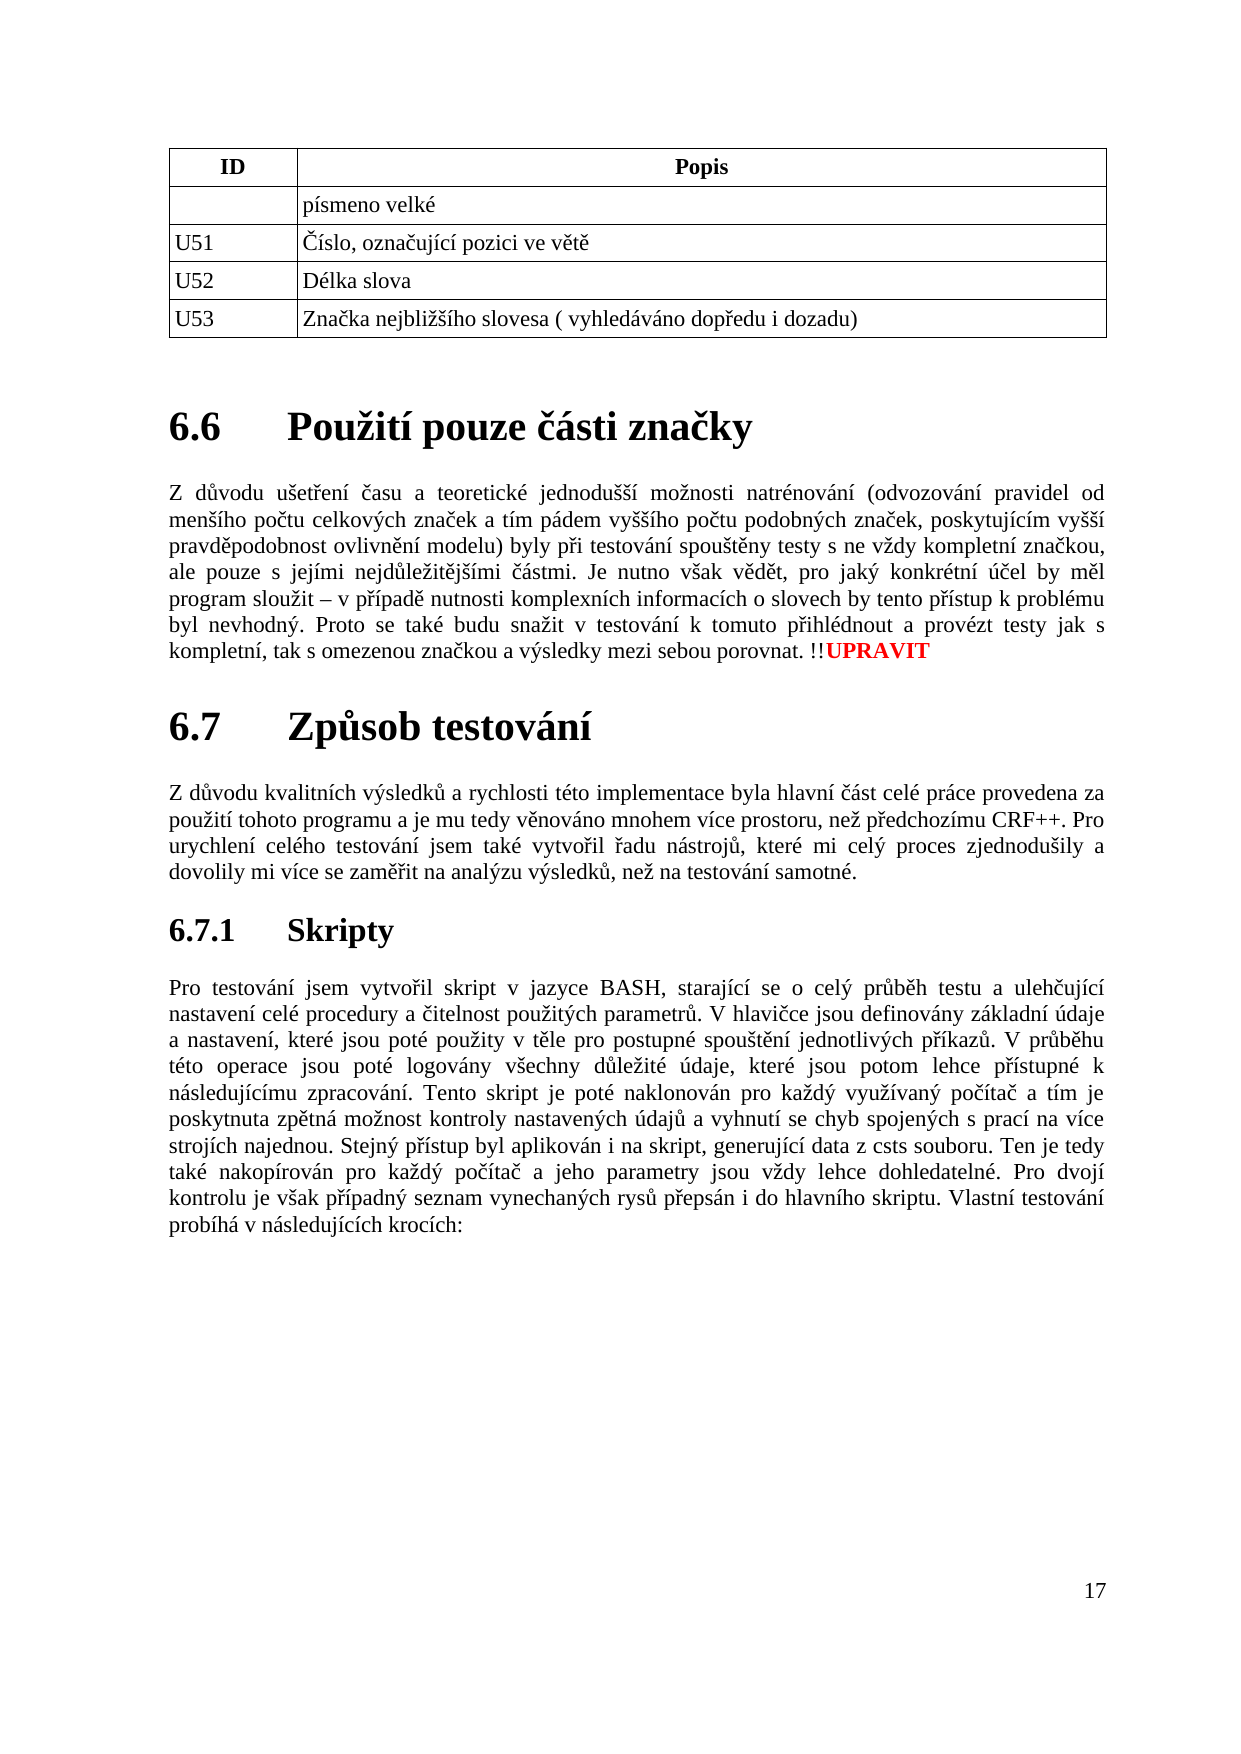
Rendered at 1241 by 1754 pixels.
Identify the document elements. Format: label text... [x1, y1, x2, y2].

table_cell Délka slova [298, 262, 1106, 299]
table_header Popis [298, 149, 1106, 186]
subtitle Způsob testování [169, 701, 1106, 749]
text Z důvodu ušetření času a teoretické jednodušší možnosti natrénování (odvozování pravidel od menšího počtu celkových značek a tím pádem vyššího počtu podobných značek, poskytujícím vyšší pravděpodobnost ovlivnění modelu) byly při testování spouštěny testy s ne vždy kompletní značkou, ale pouze s jejími nejdůležitějšími částmi. Je nutno však vědět, pro jaký konkrétní účel by měl program sloužit – v případě nutnosti komplexních informacích o slovech by tento přístup k problému byl nevhodný. Proto se také budu snažit v testování k tomuto přihlédnout a provézt testy jak s kompletní, tak s omezenou značkou a výsledky mezi sebou porovnat. !!UPRAVIT [169, 479, 1106, 664]
table_cell U52 [170, 262, 297, 299]
table_cell [170, 187, 297, 223]
table_header ID [170, 149, 297, 186]
table_cell U53 [170, 300, 297, 337]
text Pro testování jsem vytvořil skript v jazyce BASH, starající se o celý průběh testu a ulehčující nastavení celé procedury a čitelnost použitých parametrů. V hlavičce jsou definovány základní údaje a nastavení, které jsou poté použity v těle pro postupné spouštění jednotlivých příkazů. V průběhu této operace jsou poté logovány všechny důležité údaje, které jsou potom lehce přístupné k následujícímu zpracování. Tento skript je poté naklonován pro každý využívaný počítač a tím je poskytnuta zpětná možnost kontroly nastavených údajů a vyhnutí se chyb spojených s prací na více strojích najednou. Stejný přístup byl aplikován i na skript, generující data z csts souboru. Ten je tedy také nakopírován pro každý počítač a jeho parametry jsou vždy lehce dohledatelné. Pro dvojí kontrolu je však případný seznam vynechaných rysů přepsán i do hlavního skriptu. Vlastní testování probíhá v následujících krocích: [169, 973, 1106, 1237]
table_cell Značka nejbližšího slovesa ( vyhledáváno dopředu i dozadu) [298, 300, 1106, 337]
text Z důvodu kvalitních výsledků a rychlosti této implementace byla hlavní část celé práce provedena za použití tohoto programu a je mu tedy věnováno mnohem více prostoru, než předchozímu CRF++. Pro urychlení celého testování jsem také vytvořil řadu nástrojů, které mi celý proces zjednodušily a dovolily mi více se zaměřit na analýzu výsledků, než na testování samotné. [169, 779, 1106, 885]
table_cell písmeno velké [298, 187, 1106, 223]
table_cell U51 [170, 225, 297, 261]
subtitle Skripty [169, 910, 1106, 948]
subtitle Použití pouze části značky [169, 401, 1106, 449]
table_cell Číslo, označující pozici ve větě [298, 225, 1106, 261]
